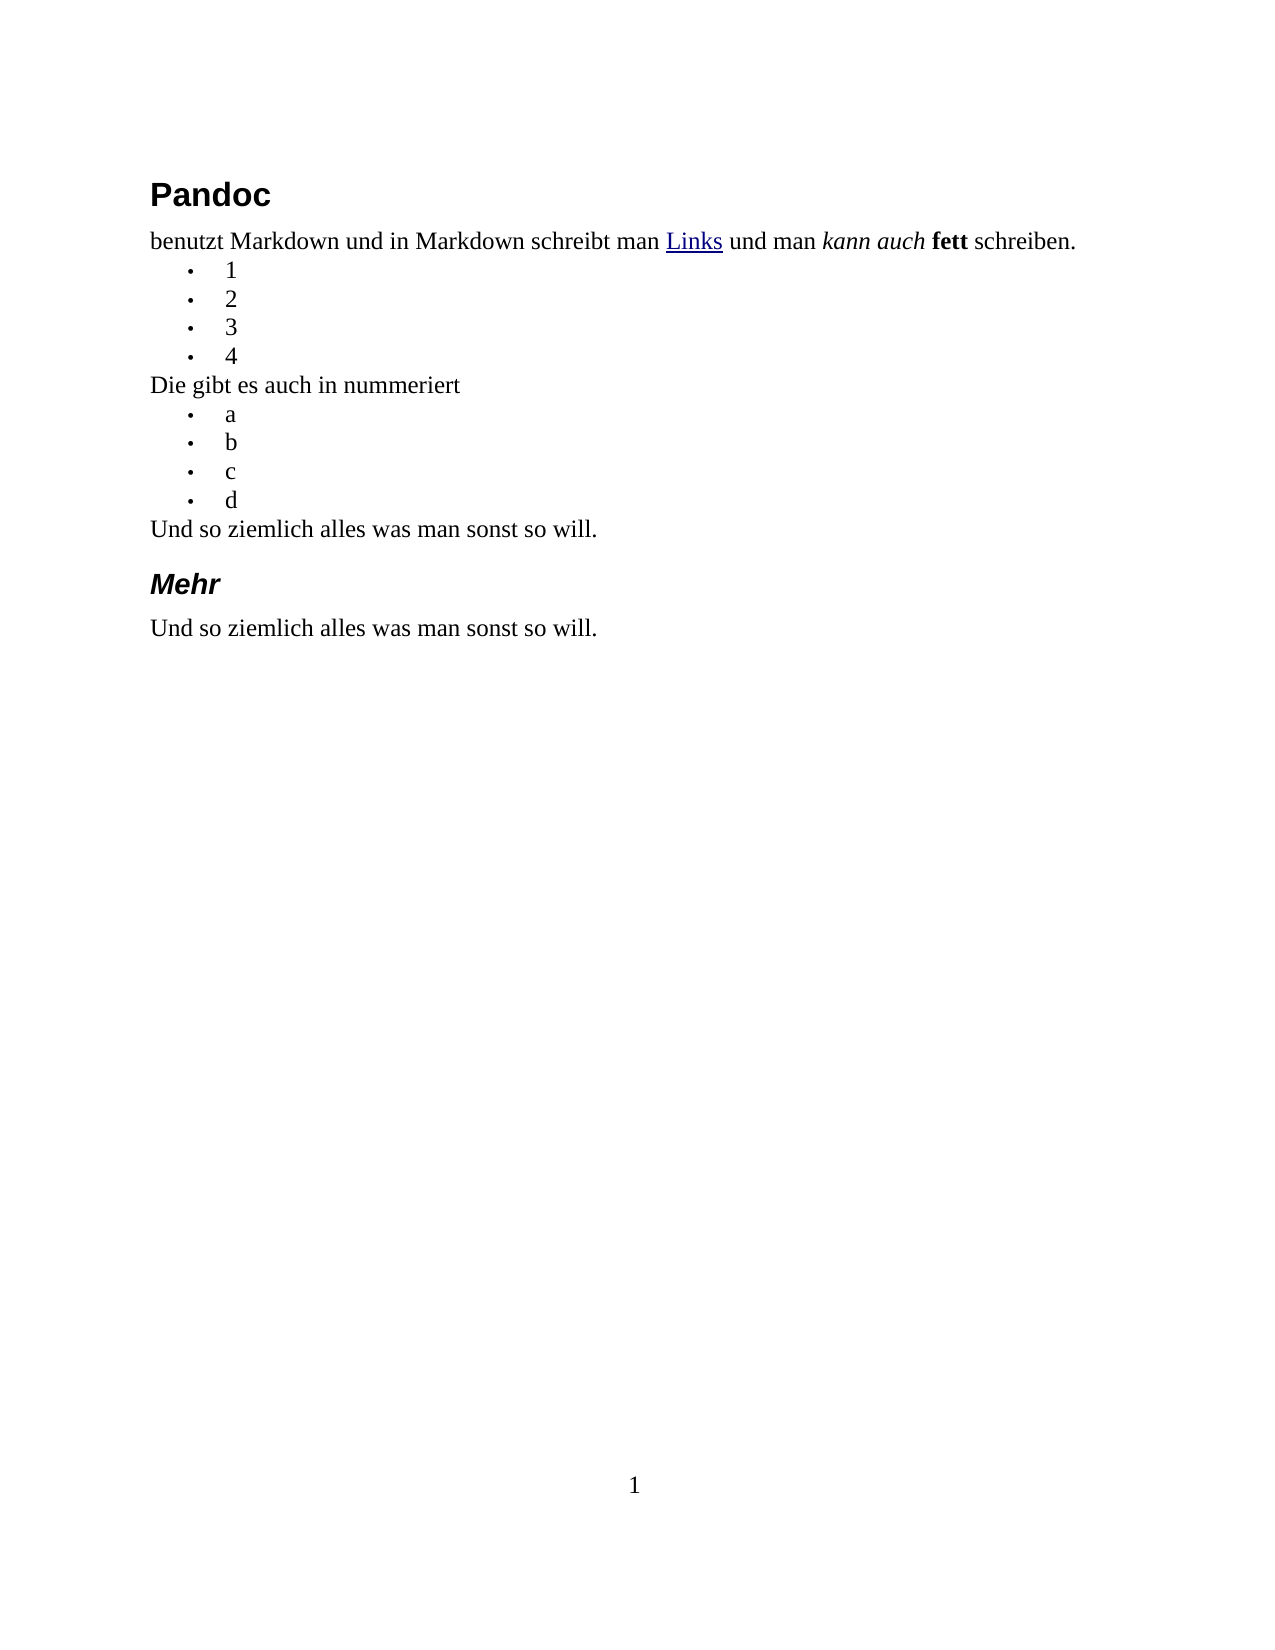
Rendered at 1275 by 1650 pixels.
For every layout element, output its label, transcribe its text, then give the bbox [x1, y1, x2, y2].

subtitle Mehr [150, 567, 1125, 601]
list d [187, 485, 1125, 514]
list 1 [187, 255, 1125, 284]
list a [187, 399, 1125, 427]
text Die gibt es auch in nummeriert [150, 370, 1125, 399]
list 4 [187, 341, 1125, 370]
subtitle Pandoc [150, 175, 1125, 214]
text Und so ziemlich alles was man sonst so will. [150, 613, 1125, 642]
list c [187, 456, 1125, 485]
list 2 [187, 284, 1125, 312]
text benutzt Markdown und in Markdown schreibt man Links und man kann auch fett schreiben. [150, 226, 1125, 255]
list b [187, 427, 1125, 456]
text Und so ziemlich alles was man sonst so will. [150, 514, 1125, 542]
list 3 [187, 312, 1125, 341]
